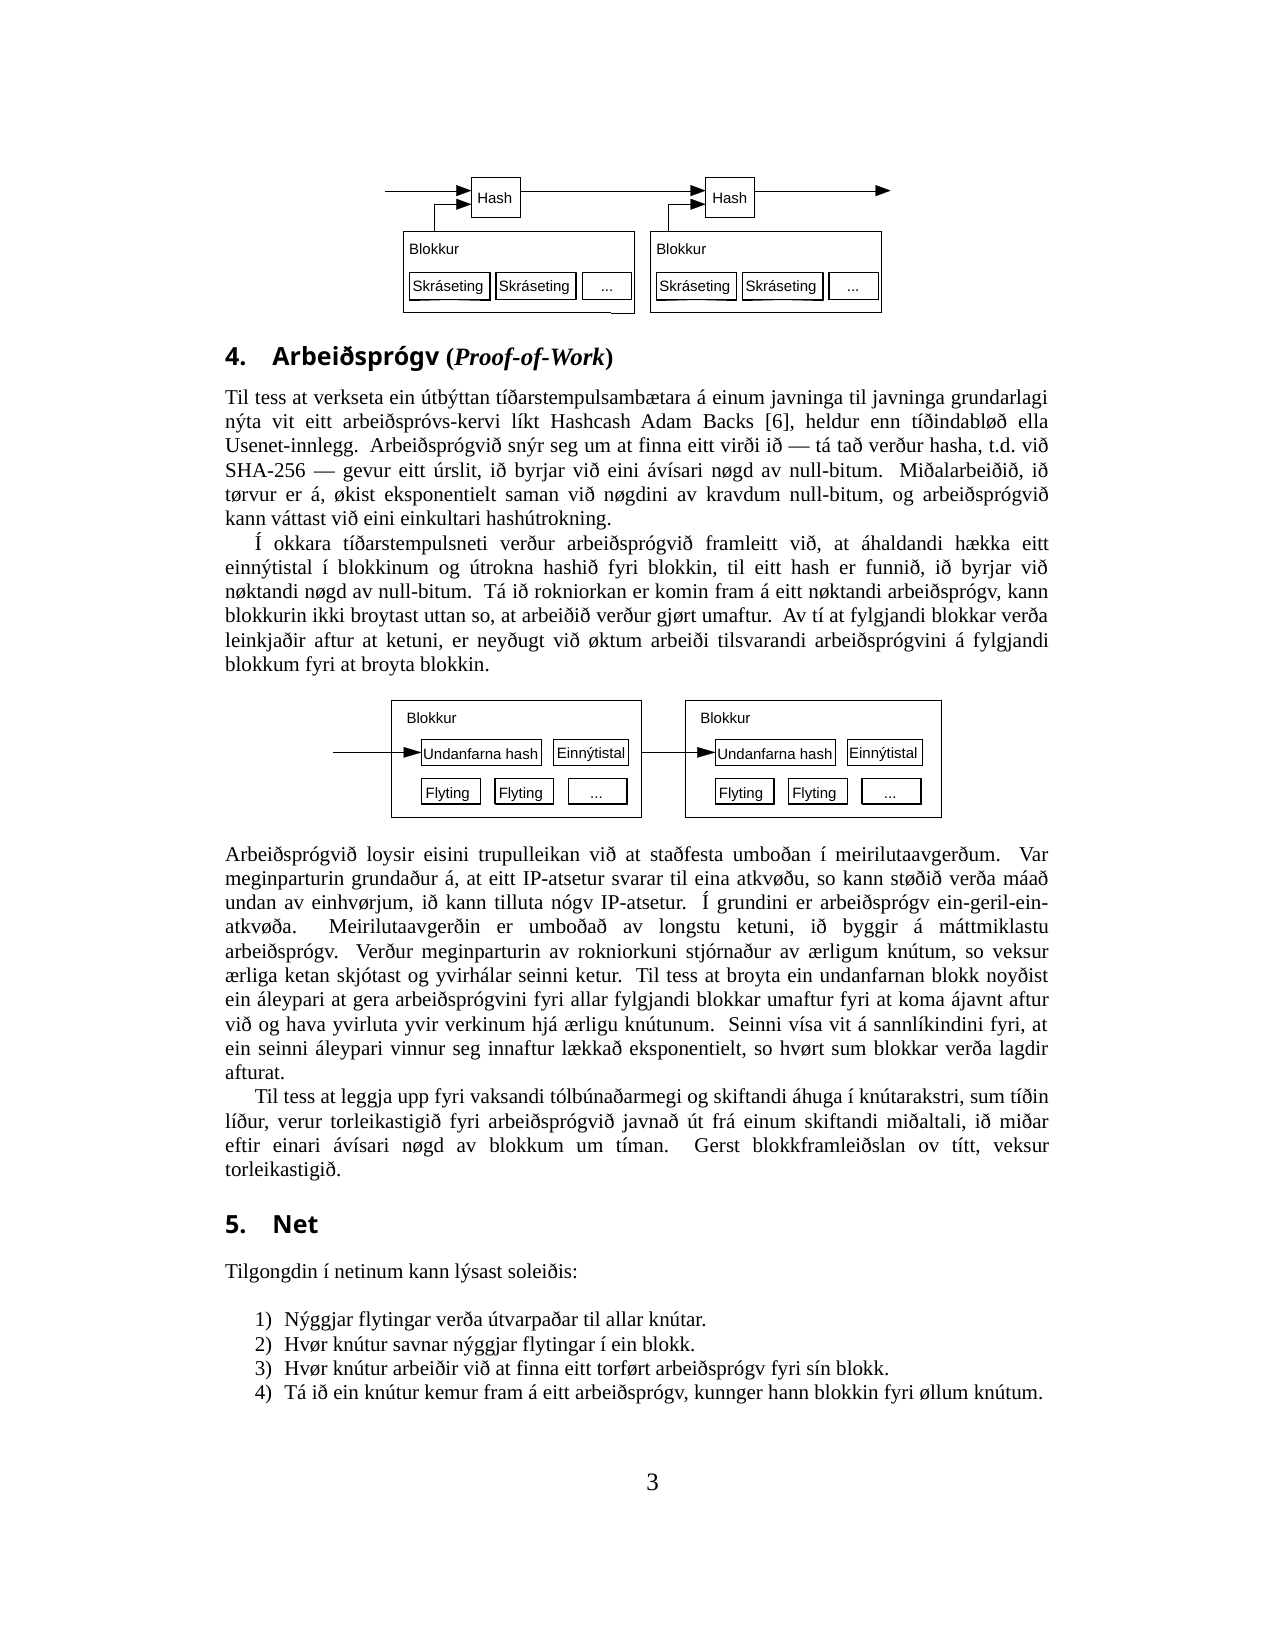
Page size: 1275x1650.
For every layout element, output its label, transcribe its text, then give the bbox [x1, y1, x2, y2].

text Í okkara tíðarstempulsneti verður arbeiðsprógvið framleitt við, at áhaldandi hækka eitt einnýtistal í blokkinum og útrokna hashið fyri blokkin, til eitt hash er funnið, ið byrjar við nøktandi nøgd av null-bitum. Tá ið rokniorkan er komin fram á eitt nøktandi arbeiðsprógv, kann blokkurin ikki broytast uttan so, at arbeiðið verður gjørt umaftur. Av tí at fylgjandi blokkar verða leinkjaðir aftur at ketuni, er neyðugt við øktum arbeiði tilsvarandi arbeiðsprógvini á fylgjandi blokkum fyri at broyta blokkin. [225, 530, 1050, 676]
list Tá ið ein knútur kemur fram á eitt arbeiðsprógv, kunnger hann blokkin fyri øllum knútum. [254, 1380, 1050, 1404]
text Til tess at verkseta ein útbýttan tíðarstempulsambætara á einum javninga til javninga grundarlagi nýta vit eitt arbeiðspróvs-kervi líkt Hashcash Adam Backs [6], heldur enn tíðindabløð ella Usenet-innlegg. Arbeiðsprógvið snýr seg um at finna eitt virði ið — tá tað verður hasha, t.d. við SHA-256 — gevur eitt úrslit, ið byrjar við eini ávísari nøgd av null-bitum. Miðalarbeiðið, ið tørvur er á, økist eksponentielt saman við nøgdini av kravdum null-bitum, og arbeiðsprógvið kann váttast við eini einkultari hashútrokning. [225, 385, 1050, 530]
text Til tess at leggja upp fyri vaksandi tólbúnaðarmegi og skiftandi áhuga í knútarakstri, sum tíðin líður, verur torleikastigið fyri arbeiðsprógvið javnað út frá einum skiftandi miðaltali, ið miðar eftir einari ávísari nøgd av blokkum um tíman. Gerst blokkframleiðslan ov títt, veksur torleikastigið. [225, 1084, 1050, 1181]
subtitle 5. Net [225, 1206, 1050, 1240]
text Tilgongdin í netinum kann lýsast soleiðis: [225, 1259, 1050, 1283]
subtitle 4. Arbeiðsprógv (Proof-of-Work) [225, 338, 1050, 372]
list Nýggjar flytingar verða útvarpaðar til allar knútar. [254, 1307, 1050, 1331]
list Hvør knútur arbeiðir við at finna eitt torført arbeiðsprógv fyri sín blokk. [254, 1356, 1050, 1380]
list Hvør knútur savnar nýggjar flytingar í ein blokk. [254, 1331, 1050, 1356]
text Arbeiðsprógvið loysir eisini trupulleikan við at staðfesta umboðan í meirilutaavgerðum. Var meginparturin grundaður á, at eitt IP-atsetur svarar til eina atkvøðu, so kann støðið verða máað undan av einhvørjum, ið kann tilluta nógv IP-atsetur. Í grundini er arbeiðsprógv ein-geril-ein-atkvøða. Meirilutaavgerðin er umboðað av longstu ketuni, ið byggir á máttmiklastu arbeiðsprógv. Verður meginparturin av rokniorkuni stjórnaður av ærligum knútum, so veksur ærliga ketan skjótast og yvirhálar seinni ketur. Til tess at broyta ein undanfarnan blokk noyðist ein áleypari at gera arbeiðsprógvini fyri allar fylgjandi blokkar umaftur fyri at koma ájavnt aftur við og hava yvirluta yvir verkinum hjá ærligu knútunum. Seinni vísa vit á sannlíkindini fyri, at ein seinni áleypari vinnur seg innaftur lækkað eksponentielt, so hvørt sum blokkar verða lagdir afturat. [225, 841, 1050, 1084]
